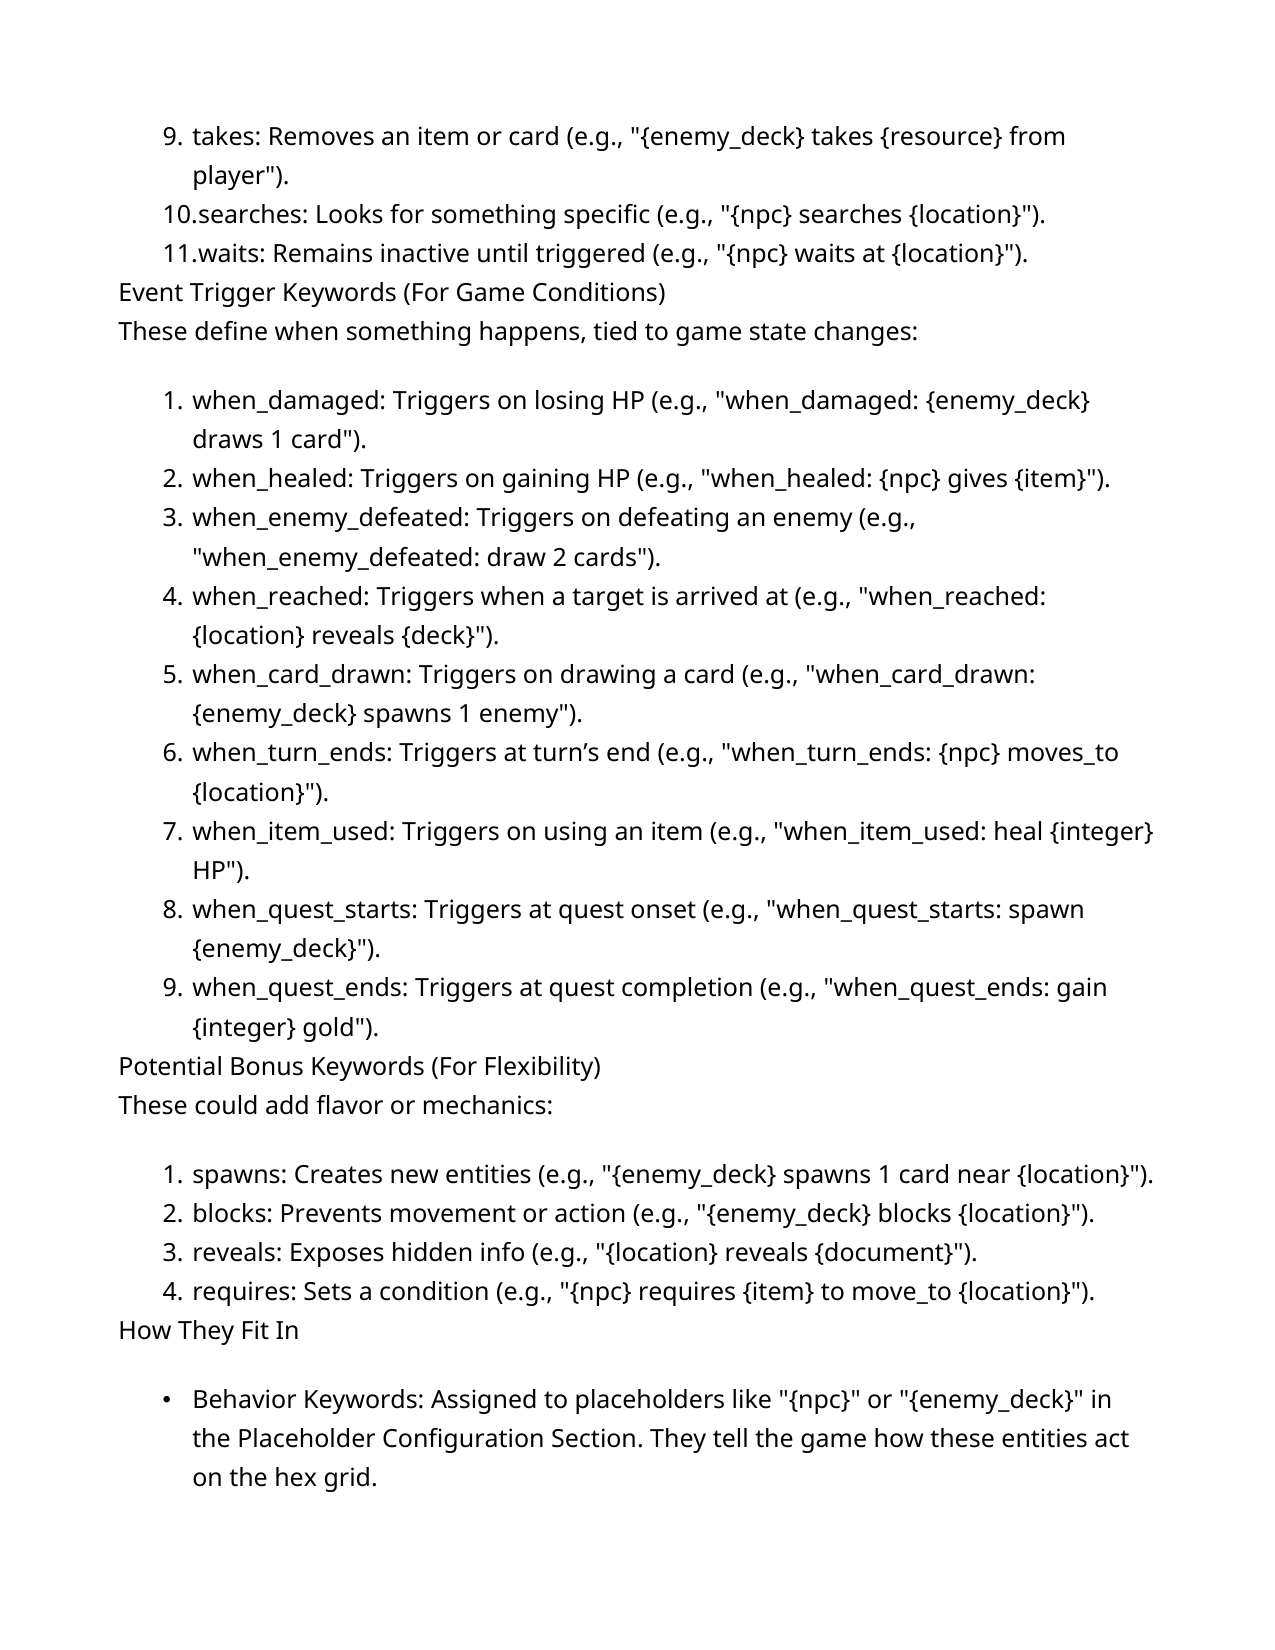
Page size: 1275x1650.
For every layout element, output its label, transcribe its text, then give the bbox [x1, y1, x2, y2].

list when_damaged: Triggers on losing HP (e.g., "when_damaged: {enemy_deck} draws 1 card"). [162, 383, 1157, 456]
list when_enemy_defeated: Triggers on defeating an enemy (e.g., "when_enemy_defeated: draw 2 cards"). [162, 500, 1157, 573]
list Behavior Keywords: Assigned to placeholders like "{npc}" or "{enemy_deck}" in the Placeholder Configuration Section. They tell the game how these entities act on the hex grid. [162, 1382, 1157, 1494]
list reveals: Exposes hidden info (e.g., "{location} reveals {document}"). [162, 1234, 1157, 1269]
list when_healed: Triggers on gaining HP (e.g., "when_healed: {npc} gives {item}"). [162, 461, 1157, 495]
text These could add flavor or mechanics: [118, 1088, 1157, 1122]
text Event Trigger Keywords (For Game Conditions) [118, 275, 1157, 309]
list requires: Sets a condition (e.g., "{npc} requires {item} to move_to {location}"). [162, 1274, 1157, 1308]
list when_turn_ends: Triggers at turn’s end (e.g., "when_turn_ends: {npc} moves_to {location}"). [162, 735, 1157, 808]
list when_item_used: Triggers on using an item (e.g., "when_item_used: heal {integer} HP"). [162, 813, 1157, 887]
list takes: Removes an item or card (e.g., "{enemy_deck} takes {resource} from player"). [162, 118, 1157, 191]
list when_quest_starts: Triggers at quest onset (e.g., "when_quest_starts: spawn {enemy_deck}"). [162, 892, 1157, 965]
list searches: Looks for something specific (e.g., "{npc} searches {location}"). [162, 196, 1157, 231]
list blocks: Prevents movement or action (e.g., "{enemy_deck} blocks {location}"). [162, 1195, 1157, 1229]
text How They Fit In [118, 1313, 1157, 1347]
list when_card_drawn: Triggers on drawing a card (e.g., "when_card_drawn: {enemy_deck} spawns 1 enemy"). [162, 657, 1157, 730]
list when_reached: Triggers when a target is arrived at (e.g., "when_reached: {location} reveals {deck}"). [162, 578, 1157, 652]
list waits: Remains inactive until triggered (e.g., "{npc} waits at {location}"). [162, 236, 1157, 270]
text These define when something happens, tied to game state changes: [118, 314, 1157, 348]
list when_quest_ends: Triggers at quest completion (e.g., "when_quest_ends: gain {integer} gold"). [162, 970, 1157, 1043]
text Potential Bonus Keywords (For Flexibility) [118, 1048, 1157, 1082]
list spawns: Creates new entities (e.g., "{enemy_deck} spawns 1 card near {location}"). [162, 1156, 1157, 1190]
